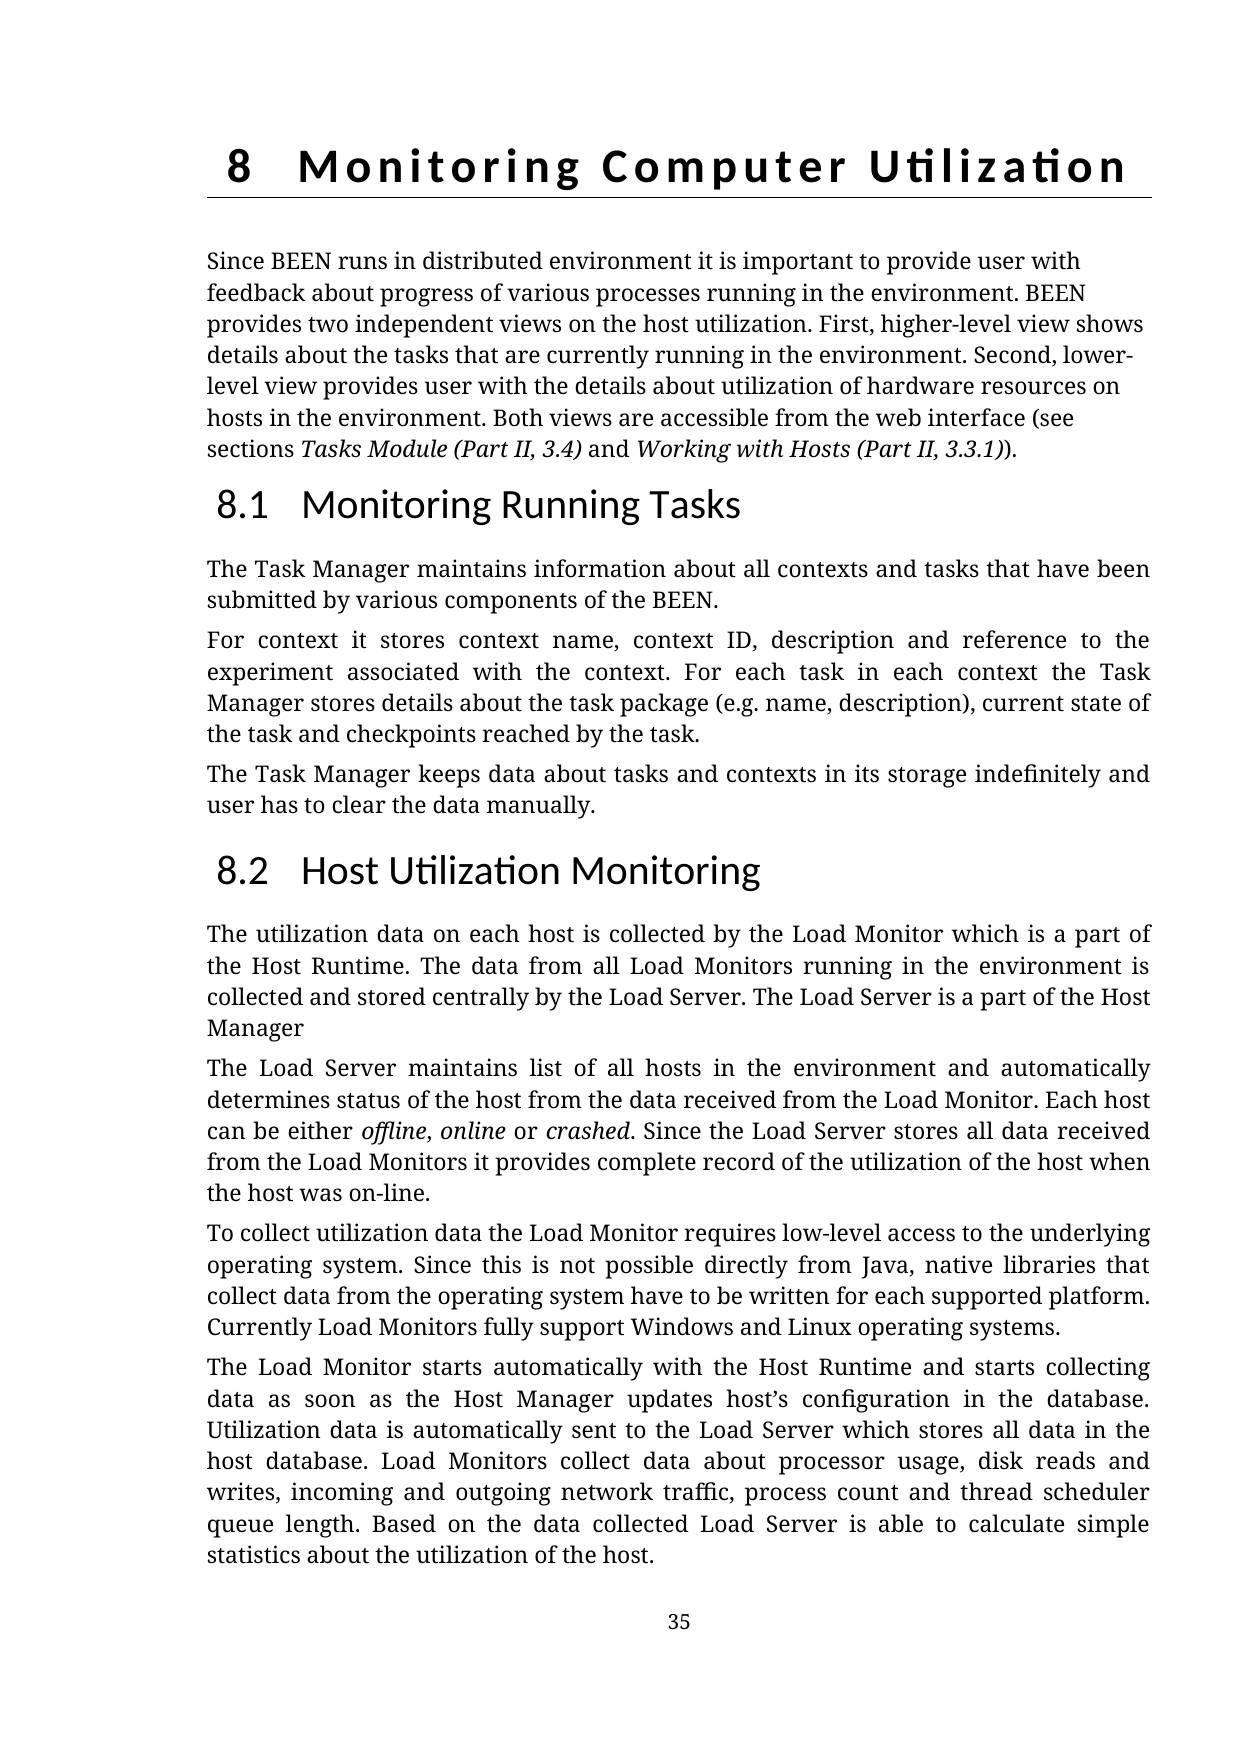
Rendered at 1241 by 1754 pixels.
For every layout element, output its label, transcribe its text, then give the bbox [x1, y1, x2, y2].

text For context it stores context name, context ID, description and reference to the experiment associated with the context. For each task in each context the Task Manager stores details about the task package (e.g. name, description), current state of the task and checkpoints reached by the task. [207, 624, 1152, 749]
text Since BEEN runs in distributed environment it is important to provide user with feedback about progress of various processes running in the environment. BEEN provides two independent views on the host utilization. First, higher-level view shows details about the tasks that are currently running in the environment. Second, lower-level view provides user with the details about utilization of hardware resources on hosts in the environment. Both views are accessible from the web interface (see sections Tasks Module (Part II, 3.4) and Working with Hosts (Part II, 3.3.1)). [207, 245, 1152, 464]
subtitle Monitoring Computer Utilization [207, 143, 1152, 197]
text The Task Manager keeps data about tasks and contexts in its storage indefinitely and user has to clear the data manually. [207, 758, 1152, 821]
text To collect utilization data the Load Monitor requires low-level access to the underlying operating system. Since this is not possible directly from Java, native libraries that collect data from the operating system have to be written for each supported platform. Currently Load Monitors fully support Windows and Linux operating systems. [207, 1217, 1152, 1342]
text The utilization data on each host is collected by the Load Monitor which is a part of the Host Runtime. The data from all Load Monitors running in the environment is collected and stored centrally by the Load Server. The Load Server is a part of the Host Manager [207, 918, 1152, 1043]
text The Load Monitor starts automatically with the Host Runtime and starts collecting data as soon as the Host Manager updates host’s configuration in the database. Utilization data is automatically sent to the Load Server which stores all data in the host database. Load Monitors collect data about processor usage, disk reads and writes, incoming and outgoing network traffic, process count and thread scheduler queue length. Based on the data collected Load Server is able to calculate simple statistics about the utilization of the host. [207, 1351, 1152, 1570]
text The Load Server maintains list of all hosts in the environment and automatically determines status of the host from the data received from the Load Monitor. Each host can be either offline, online or crashed. Since the Load Server stores all data received from the Load Monitors it provides complete record of the utilization of the host when the host was on-line. [207, 1052, 1152, 1208]
subtitle Host Utilization Monitoring [207, 853, 1152, 895]
subtitle Monitoring Running Tasks [207, 488, 1152, 529]
text The Task Manager maintains information about all contexts and tasks that have been submitted by various components of the BEEN. [207, 553, 1152, 615]
